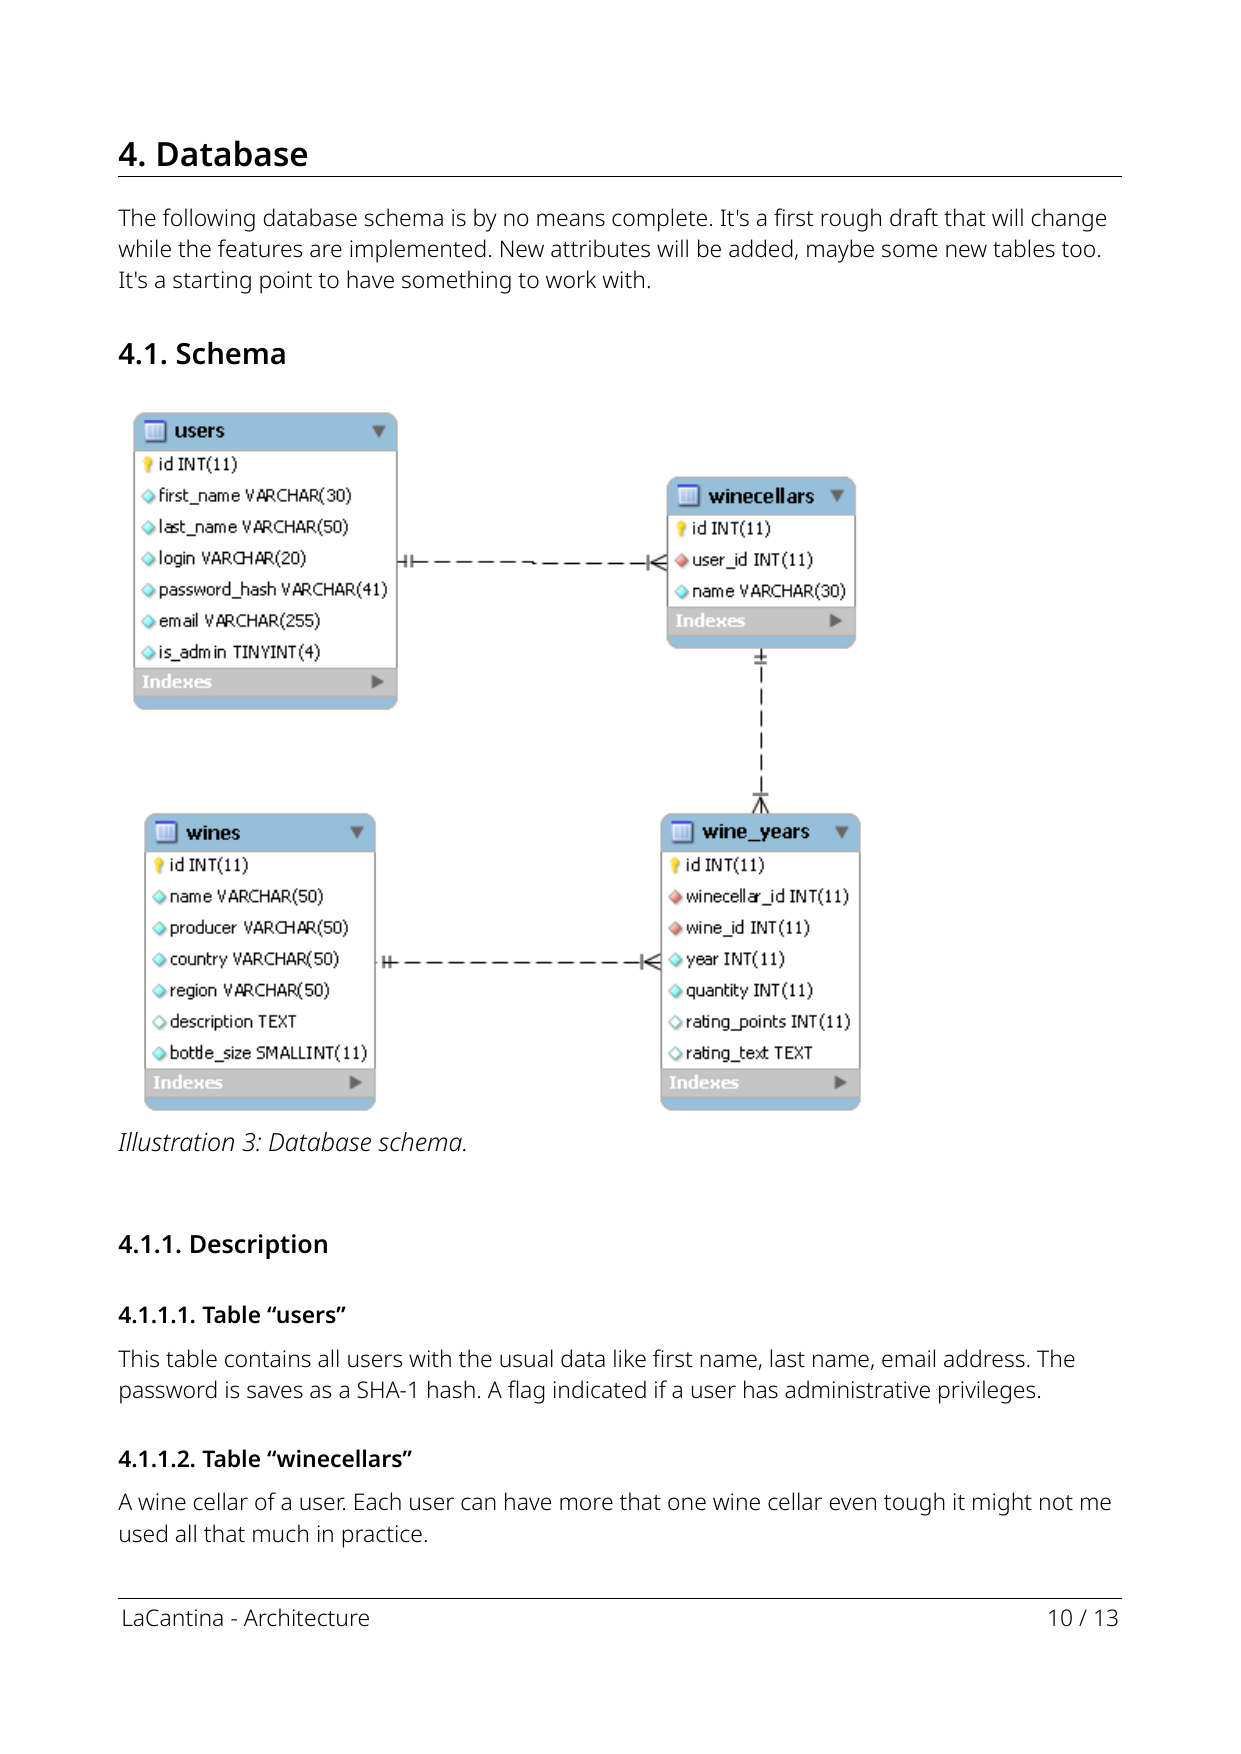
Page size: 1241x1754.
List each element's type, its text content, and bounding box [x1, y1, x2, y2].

subtitle Database [118, 131, 1122, 176]
text Illustration 3: Database schema. [118, 1125, 874, 1158]
picture [118, 397, 875, 1125]
subtitle Table “winecellars” [118, 1442, 1122, 1474]
text A wine cellar of a user. Each user can have more that one wine cellar even tough it might not me used all that much in practice. [118, 1486, 1122, 1549]
subtitle Description [118, 1227, 1122, 1261]
subtitle Table “users” [118, 1299, 1122, 1330]
text The following database schema is by no means complete. It's a first rough draft that will change while the features are implemented. New attributes will be added, maybe some new tables too. It's a starting point to have something to work with. [118, 202, 1122, 296]
text This table contains all users with the usual data like first name, last name, email address. The password is saves as a SHA-1 hash. A flag indicated if a user has administrative privileges. [118, 1342, 1122, 1405]
subtitle Schema [118, 333, 1122, 373]
